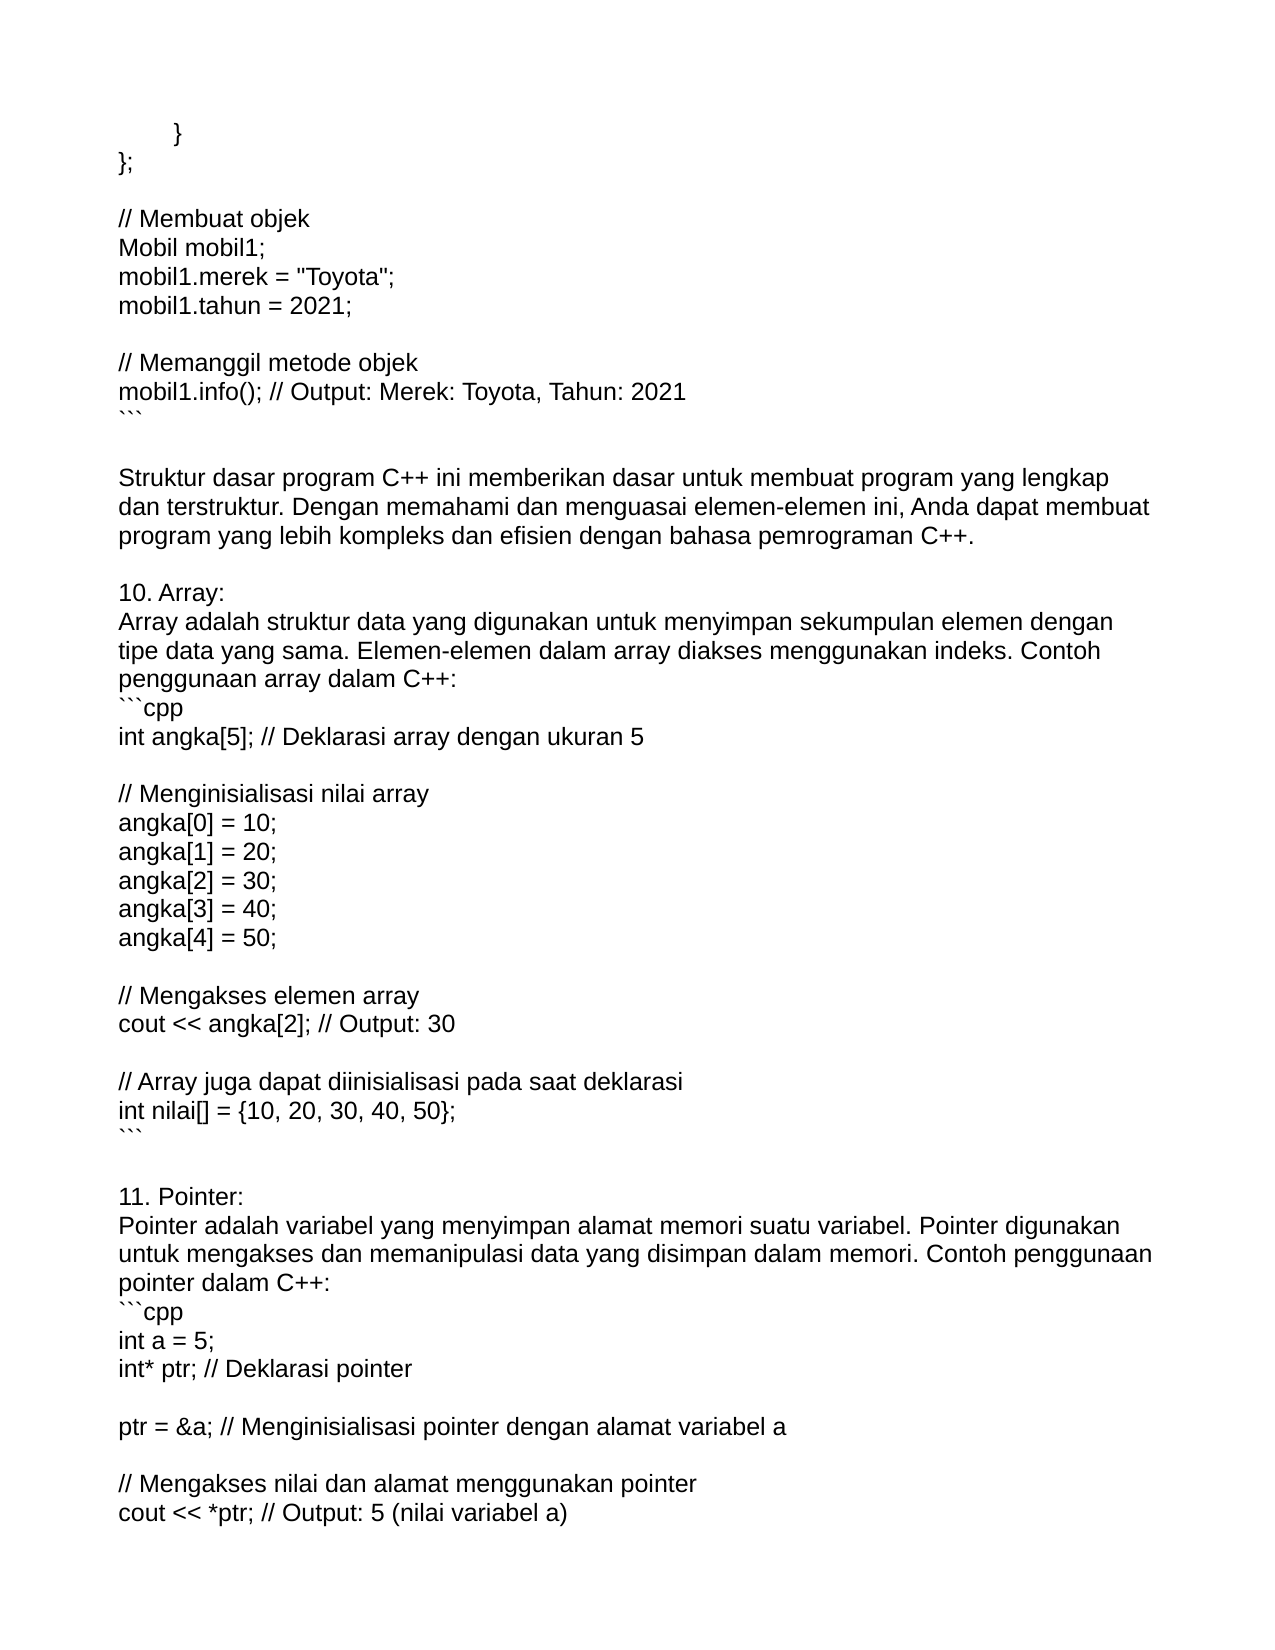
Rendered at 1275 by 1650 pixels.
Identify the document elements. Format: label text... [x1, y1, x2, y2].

text Mobil mobil1; [118, 233, 1157, 262]
text angka[1] = 20; [118, 837, 1157, 866]
text ``` [118, 1124, 1157, 1153]
text 10. Array: [118, 578, 1157, 607]
text ``` [118, 406, 1157, 434]
text } [118, 118, 1157, 147]
text int* ptr; // Deklarasi pointer [118, 1354, 1157, 1383]
text cout << angka[2]; // Output: 30 [118, 1009, 1157, 1038]
text Array adalah struktur data yang digunakan untuk menyimpan sekumpulan elemen dengan tipe data yang sama. Elemen-elemen dalam array diakses menggunakan indeks. Contoh penggunaan array dalam C++: [118, 607, 1157, 693]
text mobil1.merek = "Toyota"; [118, 262, 1157, 291]
text // Array juga dapat diinisialisasi pada saat deklarasi [118, 1067, 1157, 1096]
text ptr = &a; // Menginisialisasi pointer dengan alamat variabel a [118, 1412, 1157, 1441]
text 11. Pointer: [118, 1182, 1157, 1211]
text int angka[5]; // Deklarasi array dengan ukuran 5 [118, 722, 1157, 751]
text // Membuat objek [118, 204, 1157, 233]
text ```cpp [118, 1297, 1157, 1326]
text }; [118, 147, 1157, 176]
text angka[4] = 50; [118, 923, 1157, 952]
text int a = 5; [118, 1326, 1157, 1354]
text // Mengakses elemen array [118, 981, 1157, 1009]
text mobil1.tahun = 2021; [118, 291, 1157, 319]
text angka[0] = 10; [118, 808, 1157, 837]
text // Menginisialisasi nilai array [118, 779, 1157, 808]
text // Memanggil metode objek [118, 348, 1157, 377]
text mobil1.info(); // Output: Merek: Toyota, Tahun: 2021 [118, 377, 1157, 406]
text cout << *ptr; // Output: 5 (nilai variabel a) [118, 1498, 1157, 1527]
text int nilai[] = {10, 20, 30, 40, 50}; [118, 1096, 1157, 1124]
text Pointer adalah variabel yang menyimpan alamat memori suatu variabel. Pointer digunakan untuk mengakses dan memanipulasi data yang disimpan dalam memori. Contoh penggunaan pointer dalam C++: [118, 1211, 1157, 1297]
text angka[3] = 40; [118, 894, 1157, 923]
text ```cpp [118, 693, 1157, 722]
text Struktur dasar program C++ ini memberikan dasar untuk membuat program yang lengkap dan terstruktur. Dengan memahami dan menguasai elemen-elemen ini, Anda dapat membuat program yang lebih kompleks dan efisien dengan bahasa pemrograman C++. [118, 463, 1157, 549]
text // Mengakses nilai dan alamat menggunakan pointer [118, 1469, 1157, 1498]
text angka[2] = 30; [118, 866, 1157, 894]
